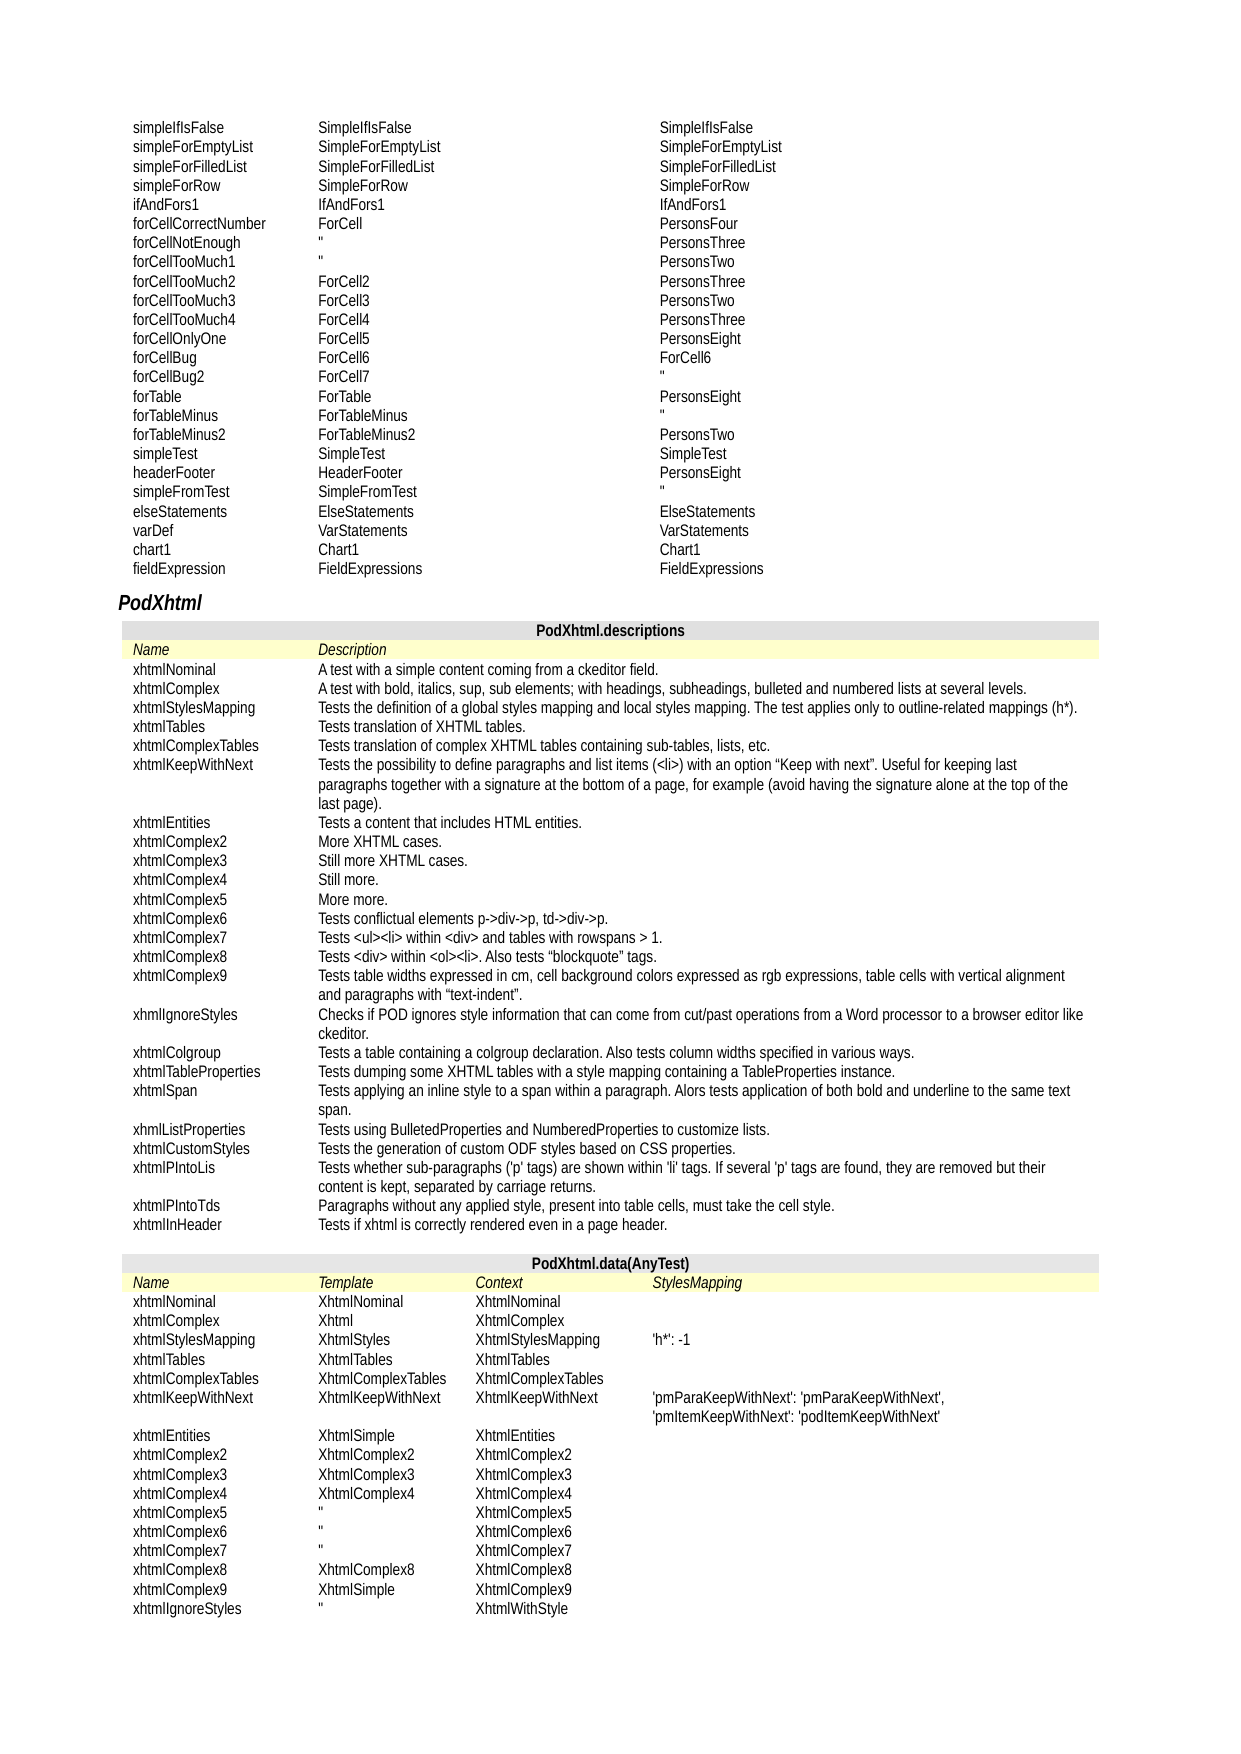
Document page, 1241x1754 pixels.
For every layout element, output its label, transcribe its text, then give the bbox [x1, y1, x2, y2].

table_cell forCellTooMuch4 [122, 310, 307, 329]
table_cell Tests the generation of custom ODF styles based on CSS properties. [307, 1139, 1099, 1158]
table_cell ForCell6 [307, 348, 648, 367]
table_cell xhtmlComplex5 [122, 889, 307, 908]
table_cell Tests applying an inline style to a span within a paragraph. Alors tests application of both bold and underline to the same text span. [307, 1081, 1099, 1119]
table_cell xhtmlNominal [122, 659, 307, 678]
table_cell xhtmlComplex5 [122, 1503, 307, 1522]
table_cell XhtmlComplexTables [307, 1369, 464, 1388]
table_cell " [648, 367, 1099, 386]
table_cell SimpleForRow [648, 176, 1099, 195]
table_cell " [307, 1503, 464, 1522]
table_cell [641, 1484, 1099, 1503]
table_cell Chart1 [648, 540, 1099, 559]
table_cell fieldExpression [122, 559, 307, 578]
table_cell xhtmlKeepWithNext [122, 755, 307, 813]
table_header PodXhtml.data(AnyTest) [122, 1254, 1099, 1273]
table_cell StylesMapping [641, 1273, 1099, 1292]
table_cell PersonsFour [648, 214, 1099, 233]
table_cell [641, 1541, 1099, 1560]
table_cell SimpleForFilledList [648, 156, 1099, 176]
table_cell PersonsEight [648, 329, 1099, 348]
table_cell xhtmlComplex2 [122, 832, 307, 851]
table_cell Still more XHTML cases. [307, 851, 1099, 870]
table_cell SimpleForEmptyList [648, 137, 1099, 156]
table_cell xhtmlEntities [122, 1426, 307, 1445]
table_cell ForCell [307, 214, 648, 233]
table_cell Name [122, 640, 307, 659]
table_cell XhtmlComplexTables [464, 1369, 641, 1388]
table_cell [641, 1311, 1099, 1330]
table_cell Name [122, 1273, 307, 1292]
table_cell chart1 [122, 540, 307, 559]
table_cell ForCell2 [307, 271, 648, 291]
table_cell XhtmlComplex5 [464, 1503, 641, 1522]
table_cell SimpleTest [307, 444, 648, 463]
table_cell xhtmlTables [122, 1349, 307, 1368]
table_cell xhtmlComplex2 [122, 1445, 307, 1464]
table_cell xhtmlIgnoreStyles [122, 1599, 307, 1618]
table_cell PersonsTwo [648, 425, 1099, 444]
table_cell FieldExpressions [307, 559, 648, 578]
table_cell ForTableMinus [307, 406, 648, 425]
table_cell SimpleForRow [307, 176, 648, 195]
table_cell xhtmlComplex8 [122, 1560, 307, 1579]
subtitle PodXhtml [118, 590, 1122, 615]
table_cell " [307, 1522, 464, 1541]
table_cell XhtmlComplex8 [307, 1560, 464, 1579]
table_cell SimpleIfIsFalse [648, 118, 1099, 137]
table_cell XhtmlKeepWithNext [307, 1388, 464, 1426]
table_cell headerFooter [122, 463, 307, 482]
table_cell Tests using BulletedProperties and NumberedProperties to customize lists. [307, 1119, 1099, 1138]
table_cell XhtmlEntities [464, 1426, 641, 1445]
table_cell [641, 1560, 1099, 1579]
table_cell Tests table widths expressed in cm, cell background colors expressed as rgb expressions, table cells with vertical alignment and paragraphs with “text-indent”. [307, 966, 1099, 1004]
table_cell simpleTest [122, 444, 307, 463]
table_cell ElseStatements [648, 501, 1099, 521]
table_cell Checks if POD ignores style information that can come from cut/past operations from a Word processor to a browser editor like ckeditor. [307, 1004, 1099, 1043]
table_cell XhtmlKeepWithNext [464, 1388, 641, 1426]
table_cell 'h*': -1 [641, 1330, 1099, 1349]
table_cell ifAndFors1 [122, 195, 307, 214]
table_cell xhtmlComplex9 [122, 1579, 307, 1598]
table_cell SimpleIfIsFalse [307, 118, 648, 137]
table_cell XhtmlSimple [307, 1579, 464, 1598]
table_cell xhtmlEntities [122, 813, 307, 832]
table_cell XhtmlComplex8 [464, 1560, 641, 1579]
table_cell forTable [122, 386, 307, 406]
table_cell elseStatements [122, 501, 307, 521]
table_cell xhtmlComplex4 [122, 1484, 307, 1503]
table_cell Tests the definition of a global styles mapping and local styles mapping. The test applies only to outline-related mappings (h*). [307, 698, 1099, 717]
table_cell SimpleFromTest [307, 482, 648, 501]
table_cell XhtmlComplex7 [464, 1541, 641, 1560]
table_cell xhtmlComplex [122, 679, 307, 698]
table_cell " [307, 233, 648, 252]
table_cell Context [464, 1273, 641, 1292]
table_cell VarStatements [648, 521, 1099, 540]
table_cell xhtmlPIntoLis [122, 1158, 307, 1196]
table_cell xhtmlTableProperties [122, 1062, 307, 1081]
table_cell XhtmlWithStyle [464, 1599, 641, 1618]
table_cell " [307, 1541, 464, 1560]
table_cell Xhtml [307, 1311, 464, 1330]
table_cell [641, 1579, 1099, 1598]
table_cell XhtmlStyles [307, 1330, 464, 1349]
table_cell forCellTooMuch3 [122, 291, 307, 310]
table_cell xhtmlComplex [122, 1311, 307, 1330]
table_cell xhmlListProperties [122, 1119, 307, 1138]
table_cell ForTableMinus2 [307, 425, 648, 444]
table_cell [641, 1426, 1099, 1445]
table_cell simpleForEmptyList [122, 137, 307, 156]
table_cell xhtmlSpan [122, 1081, 307, 1119]
table_cell xhtmlPIntoTds [122, 1196, 307, 1215]
table_cell xhtmlComplex4 [122, 870, 307, 889]
table_cell xhtmlCustomStyles [122, 1139, 307, 1158]
table_cell xhtmlComplex3 [122, 851, 307, 870]
table_cell IfAndFors1 [307, 195, 648, 214]
table_cell xhtmlComplex7 [122, 1541, 307, 1560]
table_cell Tests if xhtml is correctly rendered even in a page header. [307, 1215, 1099, 1234]
table_cell FieldExpressions [648, 559, 1099, 578]
table_cell " [307, 1599, 464, 1618]
table_cell XhtmlSimple [307, 1426, 464, 1445]
table_cell Still more. [307, 870, 1099, 889]
table_cell forCellOnlyOne [122, 329, 307, 348]
table_cell xhtmlComplexTables [122, 1369, 307, 1388]
table_cell Tests a table containing a colgroup declaration. Also tests column widths specified in various ways. [307, 1043, 1099, 1062]
table_cell varDef [122, 521, 307, 540]
table_cell A test with bold, italics, sup, sub elements; with headings, subheadings, bulleted and numbered lists at several levels. [307, 679, 1099, 698]
table_cell xhtmlComplex6 [122, 1522, 307, 1541]
table_cell Tests dumping some XHTML tables with a style mapping containing a TableProperties instance. [307, 1062, 1099, 1081]
table_cell forCellBug [122, 348, 307, 367]
table_cell XhtmlNominal [307, 1292, 464, 1311]
table_cell ForCell4 [307, 310, 648, 329]
table_cell xhtmlComplexTables [122, 736, 307, 755]
table_cell Tests conflictual elements p->div->p, td->div->p. [307, 909, 1099, 928]
table_cell simpleIfIsFalse [122, 118, 307, 137]
table_cell xhtmlTables [122, 717, 307, 736]
table_cell PersonsEight [648, 386, 1099, 406]
table_cell Paragraphs without any applied style, present into table cells, must take the cell style. [307, 1196, 1099, 1215]
table_cell SimpleForEmptyList [307, 137, 648, 156]
table_header PodXhtml.descriptions [122, 621, 1099, 640]
table_cell XhtmlComplex9 [464, 1579, 641, 1598]
table_cell forTableMinus [122, 406, 307, 425]
table_cell ForTable [307, 386, 648, 406]
table_cell Chart1 [307, 540, 648, 559]
table_cell xhmlIgnoreStyles [122, 1004, 307, 1043]
table_cell xhtmlStylesMapping [122, 1330, 307, 1349]
table_cell XhtmlTables [464, 1349, 641, 1368]
table_cell HeaderFooter [307, 463, 648, 482]
table_cell xhtmlKeepWithNext [122, 1388, 307, 1426]
table_cell forCellNotEnough [122, 233, 307, 252]
table_cell XhtmlComplex4 [464, 1484, 641, 1503]
table_cell simpleFromTest [122, 482, 307, 501]
table_cell Tests the possibility to define paragraphs and list items (<li>) with an option “Keep with next”. Useful for keeping last paragraphs together with a signature at the bottom of a page, for example (avoid having the signature alone at the top of the last page). [307, 755, 1099, 813]
table_cell " [648, 406, 1099, 425]
table_cell PersonsEight [648, 463, 1099, 482]
table_cell XhtmlComplex3 [464, 1464, 641, 1483]
table_cell xhtmlComplex3 [122, 1464, 307, 1483]
table_cell [641, 1292, 1099, 1311]
table_cell xhtmlComplex8 [122, 947, 307, 966]
table_cell ElseStatements [307, 501, 648, 521]
table_cell Template [307, 1273, 464, 1292]
table_cell XhtmlStylesMapping [464, 1330, 641, 1349]
table_cell [641, 1503, 1099, 1522]
table_cell forCellCorrectNumber [122, 214, 307, 233]
table_cell PersonsThree [648, 233, 1099, 252]
table_cell xhtmlInHeader [122, 1215, 307, 1234]
table_cell SimpleTest [648, 444, 1099, 463]
table_cell xhtmlComplex7 [122, 928, 307, 947]
table_cell Tests <div> within <ol><li>. Also tests “blockquote” tags. [307, 947, 1099, 966]
table_cell Description [307, 640, 1099, 659]
table_cell XhtmlComplex2 [307, 1445, 464, 1464]
table_cell XhtmlNominal [464, 1292, 641, 1311]
table_cell PersonsThree [648, 271, 1099, 291]
table_cell Tests whether sub-paragraphs ('p' tags) are shown within 'li' tags. If several 'p' tags are found, they are removed but their content is kept, separated by carriage returns. [307, 1158, 1099, 1196]
table_cell ForCell7 [307, 367, 648, 386]
table_cell xhtmlColgroup [122, 1043, 307, 1062]
table_cell XhtmlTables [307, 1349, 464, 1368]
table_cell More more. [307, 889, 1099, 908]
table_cell simpleForFilledList [122, 156, 307, 176]
table_cell [641, 1445, 1099, 1464]
table_cell " [307, 252, 648, 271]
table_cell XhtmlComplex6 [464, 1522, 641, 1541]
table_cell forCellTooMuch2 [122, 271, 307, 291]
table_cell SimpleForFilledList [307, 156, 648, 176]
table_cell xhtmlStylesMapping [122, 698, 307, 717]
table_cell [641, 1464, 1099, 1483]
table_cell XhtmlComplex3 [307, 1464, 464, 1483]
table_cell xhtmlNominal [122, 1292, 307, 1311]
table_cell ForCell3 [307, 291, 648, 310]
table_cell forCellTooMuch1 [122, 252, 307, 271]
table_cell [641, 1369, 1099, 1388]
table_cell Tests <ul><li> within <div> and tables with rowspans > 1. [307, 928, 1099, 947]
table_cell XhtmlComplex [464, 1311, 641, 1330]
table_cell IfAndFors1 [648, 195, 1099, 214]
table_cell Tests a content that includes HTML entities. [307, 813, 1099, 832]
table_cell Tests translation of XHTML tables. [307, 717, 1099, 736]
table_cell Tests translation of complex XHTML tables containing sub-tables, lists, etc. [307, 736, 1099, 755]
table_cell xhtmlComplex9 [122, 966, 307, 1004]
table_cell XhtmlComplex2 [464, 1445, 641, 1464]
table_cell xhtmlComplex6 [122, 909, 307, 928]
table_cell forCellBug2 [122, 367, 307, 386]
table_cell simpleForRow [122, 176, 307, 195]
table_cell PersonsTwo [648, 252, 1099, 271]
table_cell [641, 1349, 1099, 1368]
table_cell 'pmParaKeepWithNext': 'pmParaKeepWithNext', 'pmItemKeepWithNext': 'podItemKeepWithNext' [641, 1388, 1099, 1426]
table_cell ForCell5 [307, 329, 648, 348]
table_cell ForCell6 [648, 348, 1099, 367]
table_cell " [648, 482, 1099, 501]
table_cell More XHTML cases. [307, 832, 1099, 851]
table_cell [641, 1599, 1099, 1618]
table_cell PersonsThree [648, 310, 1099, 329]
table_cell PersonsTwo [648, 291, 1099, 310]
table_cell forTableMinus2 [122, 425, 307, 444]
table_cell A test with a simple content coming from a ckeditor field. [307, 659, 1099, 678]
table_cell [641, 1522, 1099, 1541]
table_cell VarStatements [307, 521, 648, 540]
table_cell XhtmlComplex4 [307, 1484, 464, 1503]
